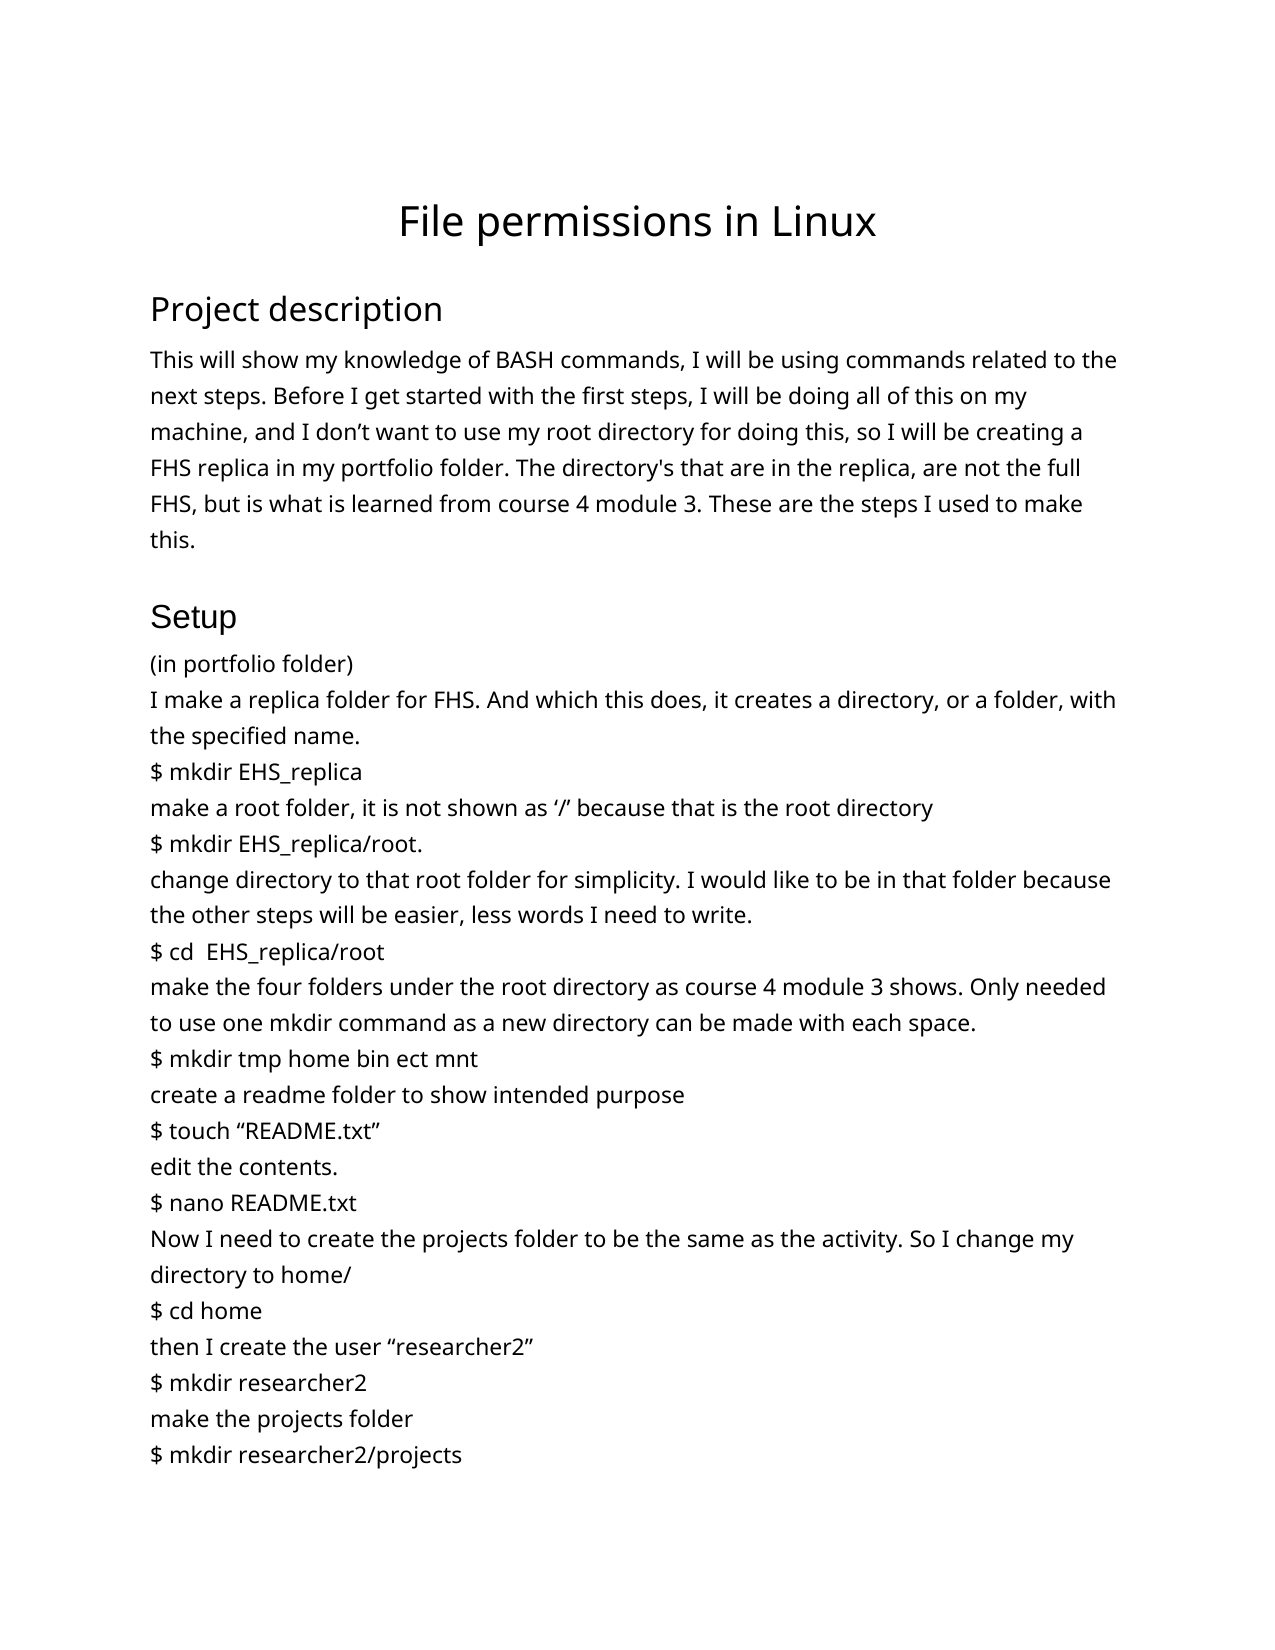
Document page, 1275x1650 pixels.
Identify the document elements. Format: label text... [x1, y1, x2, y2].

text $ touch “README.txt” [150, 1115, 1125, 1146]
text This will show my knowledge of BASH commands, I will be using commands related to the next steps. Before I get started with the first steps, I will be doing all of this on my machine, and I don’t want to use my root directory for doing this, so I will be creating a FHS replica in my portfolio folder. The directory's that are in the replica, are not the full FHS, but is what is learned from course 4 module 3. These are the steps I used to make this. [150, 344, 1125, 555]
text $ nano README.txt [150, 1187, 1125, 1218]
text make the four folders under the root directory as course 4 module 3 shows. Only needed to use one mkdir command as a new directory can be made with each space. [150, 971, 1125, 1038]
text then I create the user “researcher2” [150, 1331, 1125, 1362]
text make the projects folder [150, 1403, 1125, 1434]
text (in portfolio folder) [150, 648, 1125, 679]
text $ mkdir researcher2/projects [150, 1438, 1125, 1470]
text Now I need to create the projects folder to be the same as the activity. So I change my directory to home/ [150, 1223, 1125, 1290]
text $ mkdir EHS_replica [150, 756, 1125, 787]
text create a readme folder to show intended purpose [150, 1079, 1125, 1110]
text $ mkdir tmp home bin ect mnt [150, 1043, 1125, 1074]
subtitle File permissions in Linux [150, 192, 1125, 248]
text make a root folder, it is not shown as ‘/’ because that is the root directory [150, 792, 1125, 823]
text change directory to that root folder for simplicity. I would like to be in that folder because the other steps will be easier, less words I need to write. [150, 863, 1125, 931]
subtitle Setup [150, 597, 1125, 635]
text $ cd home [150, 1295, 1125, 1326]
subtitle Project description [150, 286, 1125, 331]
text $ cd EHS_replica/root [150, 935, 1125, 967]
text I make a replica folder for FHS. And which this does, it creates a directory, or a folder, with the specified name. [150, 684, 1125, 751]
text $ mkdir researcher2 [150, 1367, 1125, 1398]
text edit the contents. [150, 1151, 1125, 1182]
text $ mkdir EHS_replica/root. [150, 828, 1125, 859]
